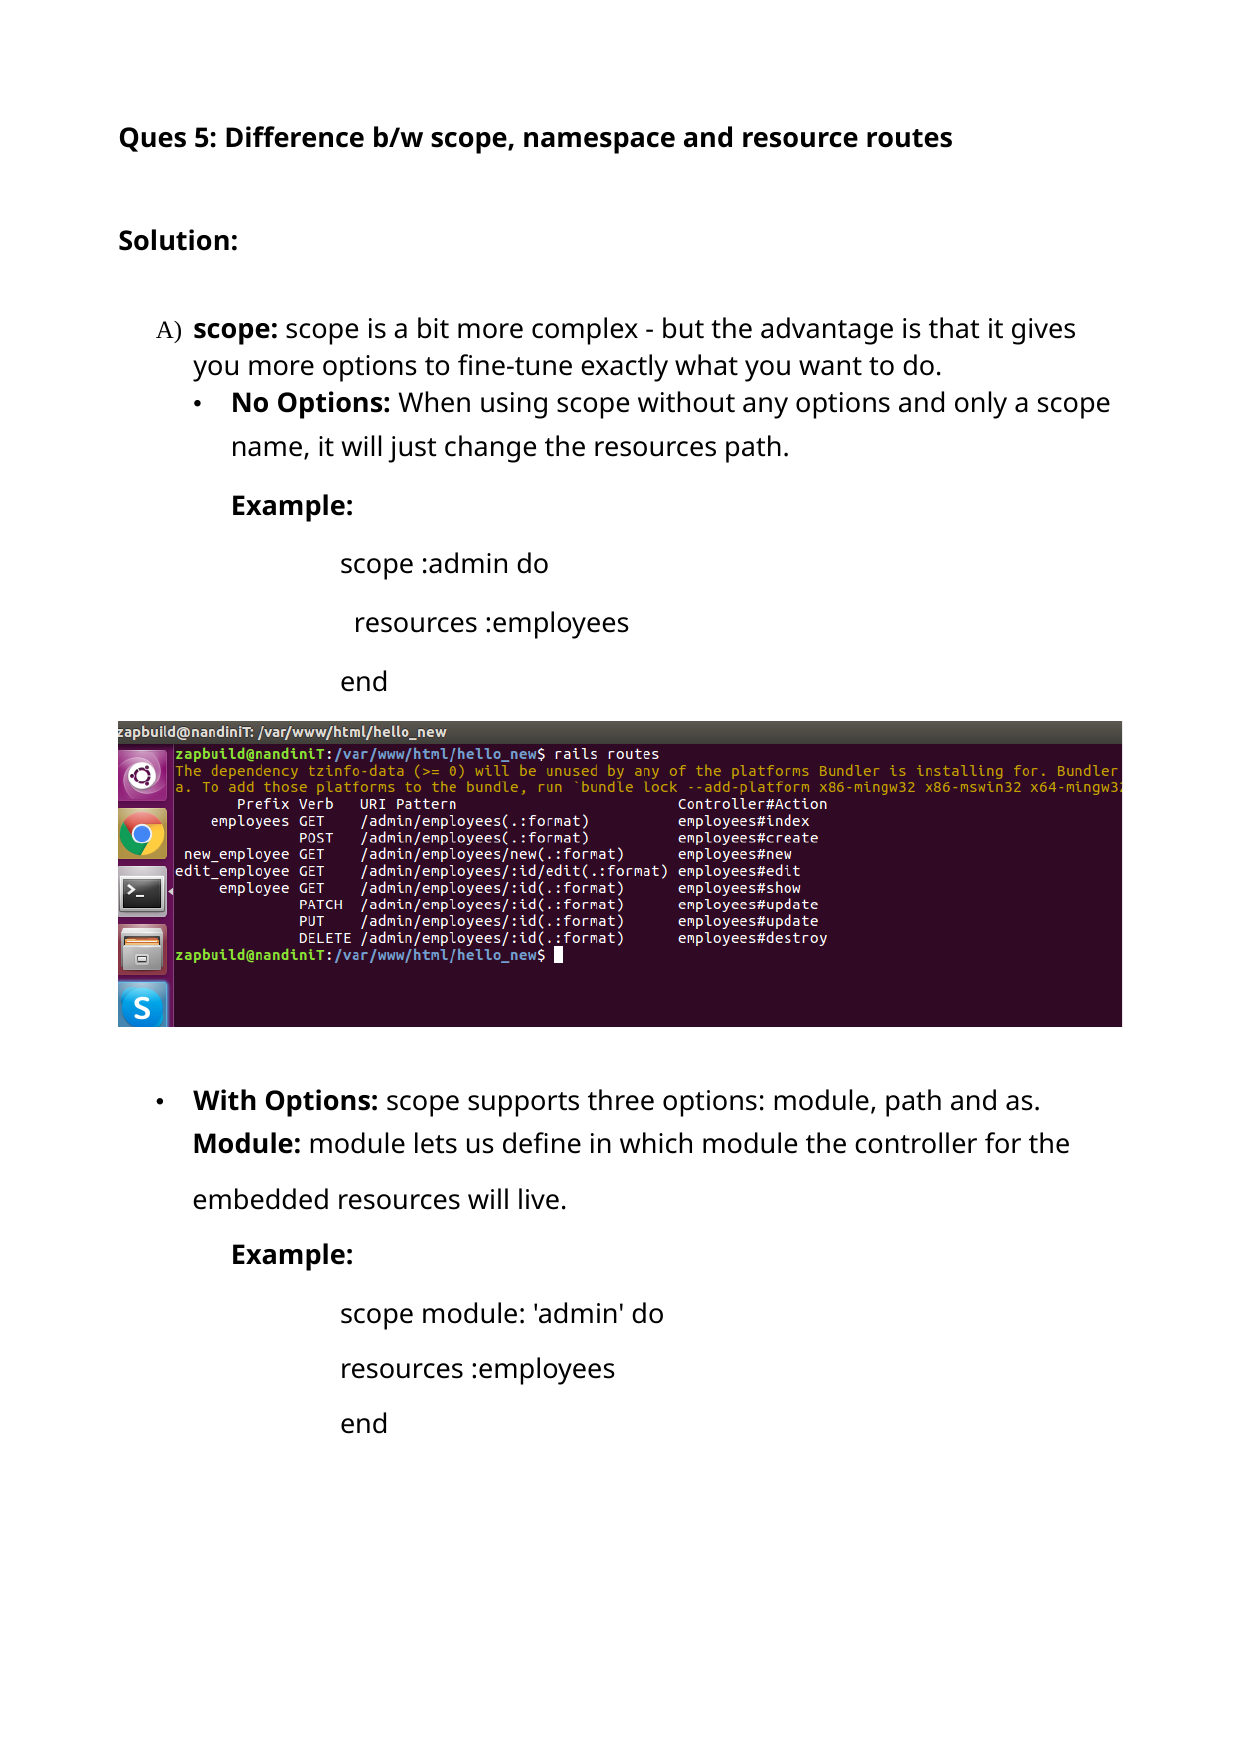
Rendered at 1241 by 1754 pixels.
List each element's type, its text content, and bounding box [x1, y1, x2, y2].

text scope :admin do [118, 545, 1122, 582]
list No Options: When using scope without any options and only a scope name, it will just change the resources path. [193, 383, 1122, 464]
list scope: scope is a bit more complex - but the advantage is that it gives you more options to fine-tune exactly what you want to do. [156, 309, 1122, 383]
text scope module: 'admin' do [118, 1294, 1122, 1331]
list Example: [193, 486, 1122, 523]
text Module: module lets us define in which module the controller for the embedded resources will live. [118, 1125, 1122, 1217]
text end [118, 662, 1122, 699]
list Example: [193, 1236, 1122, 1272]
text end [118, 1405, 1122, 1442]
text Ques 5: Difference b/w scope, namespace and resource routes [118, 118, 1122, 155]
text resources :employees [118, 1350, 1122, 1387]
picture [118, 721, 1123, 1027]
text resources :employees [118, 603, 1122, 640]
text Solution: [118, 221, 1122, 258]
subtitle With Options: scope supports three options: module, path and as. [156, 1082, 1122, 1119]
